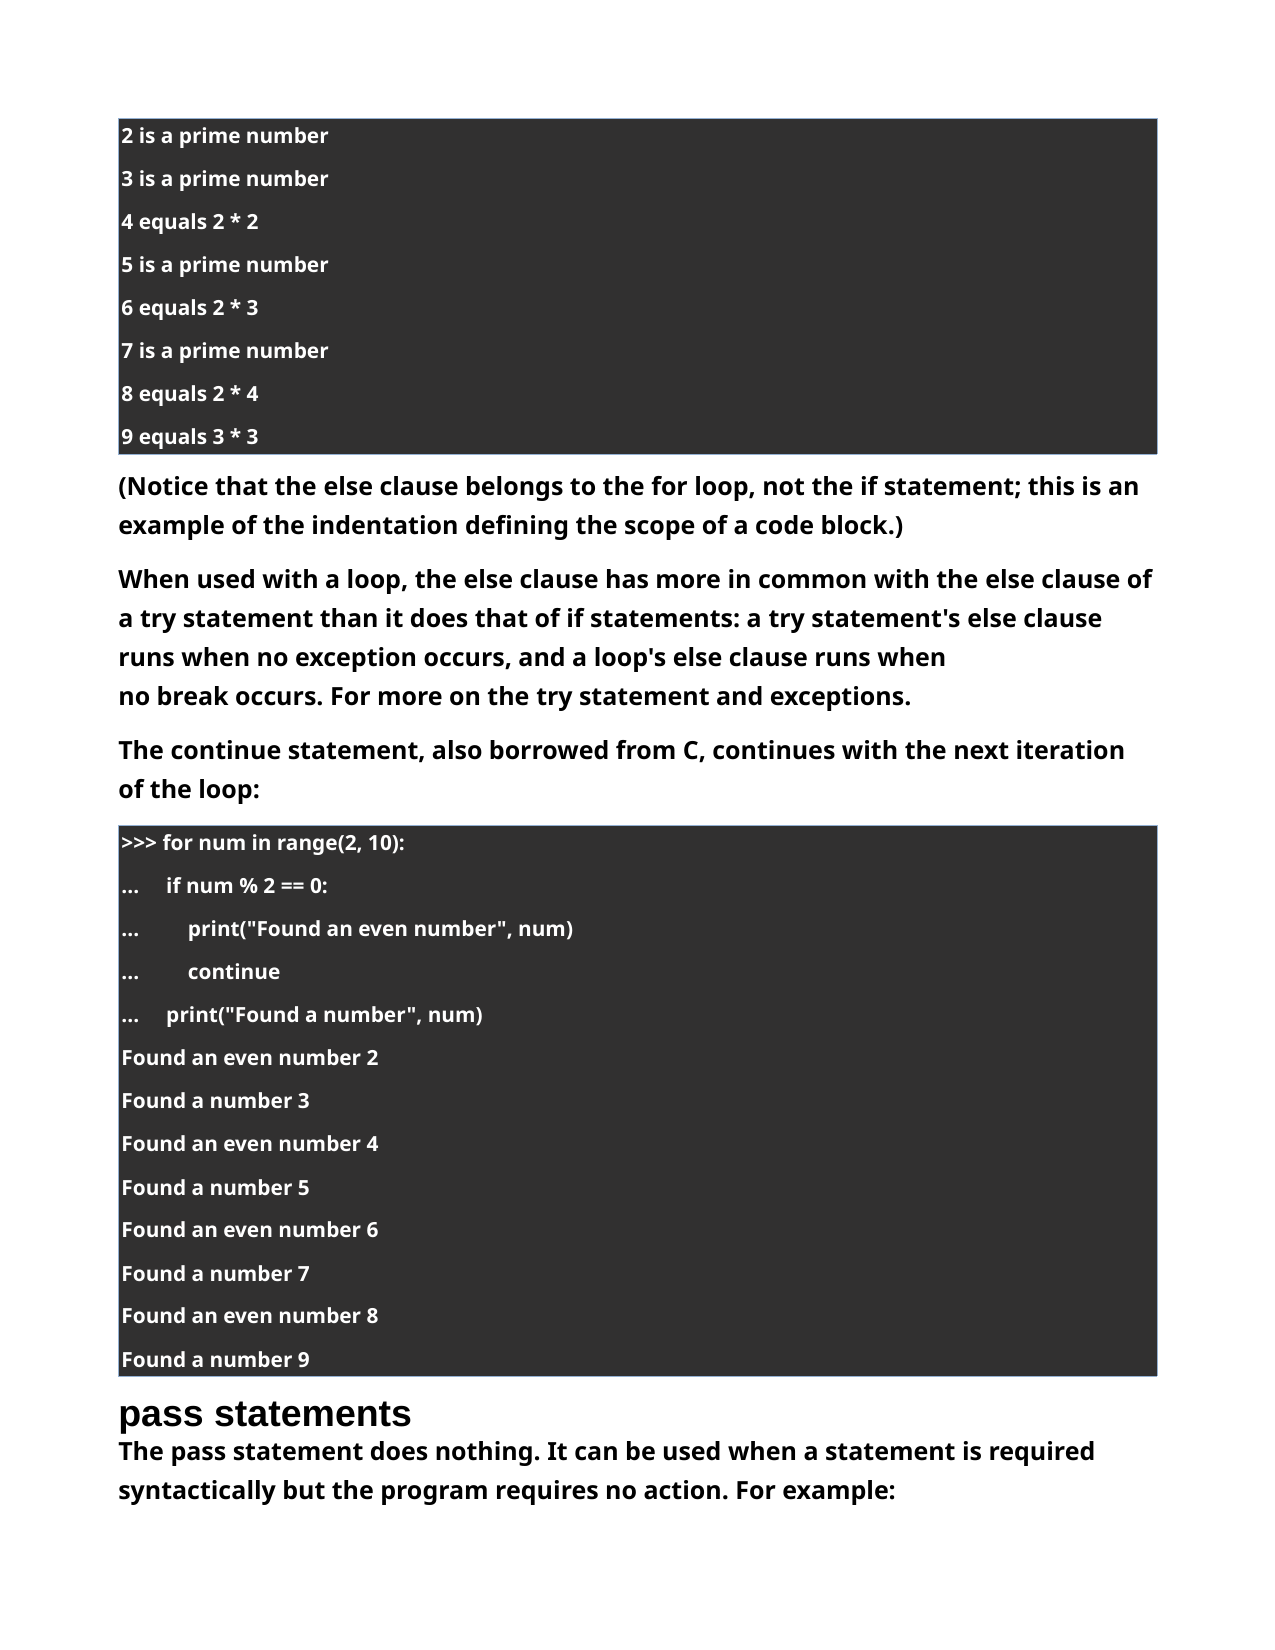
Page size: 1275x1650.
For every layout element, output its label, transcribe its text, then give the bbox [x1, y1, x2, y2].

text ... continue [119, 954, 1157, 986]
text 4 equals 2 * 2 [119, 204, 1157, 236]
text (Notice that the else clause belongs to the for loop, not the if statement; this is an example of the indentation defining the scope of a code block.) [118, 468, 1157, 542]
text Found an even number 4 [119, 1127, 1157, 1158]
text 7 is a prime number [119, 333, 1157, 365]
text Found an even number 8 [119, 1299, 1157, 1330]
text ... print("Found a number", num) [119, 997, 1157, 1029]
text Found a number 7 [119, 1256, 1157, 1287]
text The continue statement, also borrowed from C, continues with the next iteration of the loop: [118, 732, 1157, 806]
text 5 is a prime number [119, 247, 1157, 279]
text Found a number 3 [119, 1083, 1157, 1115]
text Found an even number 2 [119, 1041, 1157, 1072]
text Found an even number 6 [119, 1213, 1157, 1244]
text Found a number 9 [119, 1342, 1157, 1376]
text ... print("Found an even number", num) [119, 911, 1157, 943]
text The pass statement does nothing. It can be used when a statement is required syntactically but the program requires no action. For example: [118, 1434, 1157, 1507]
text Found a number 5 [119, 1169, 1157, 1201]
text 3 is a prime number [119, 161, 1157, 193]
text 9 equals 3 * 3 [119, 419, 1157, 454]
text 2 is a prime number [119, 119, 1157, 149]
subtitle pass statements [118, 1391, 1157, 1434]
text When used with a loop, the else clause has more in common with the else clause of a try statement than it does that of if statements: a try statement's else clause runs when no exception occurs, and a loop's else clause runs when no break occurs. For more on the try statement and exceptions. [118, 561, 1157, 713]
text >>> for num in range(2, 10): [119, 826, 1157, 857]
text 8 equals 2 * 4 [119, 376, 1157, 408]
text 6 equals 2 * 3 [119, 290, 1157, 322]
text ... if num % 2 == 0: [119, 868, 1157, 900]
